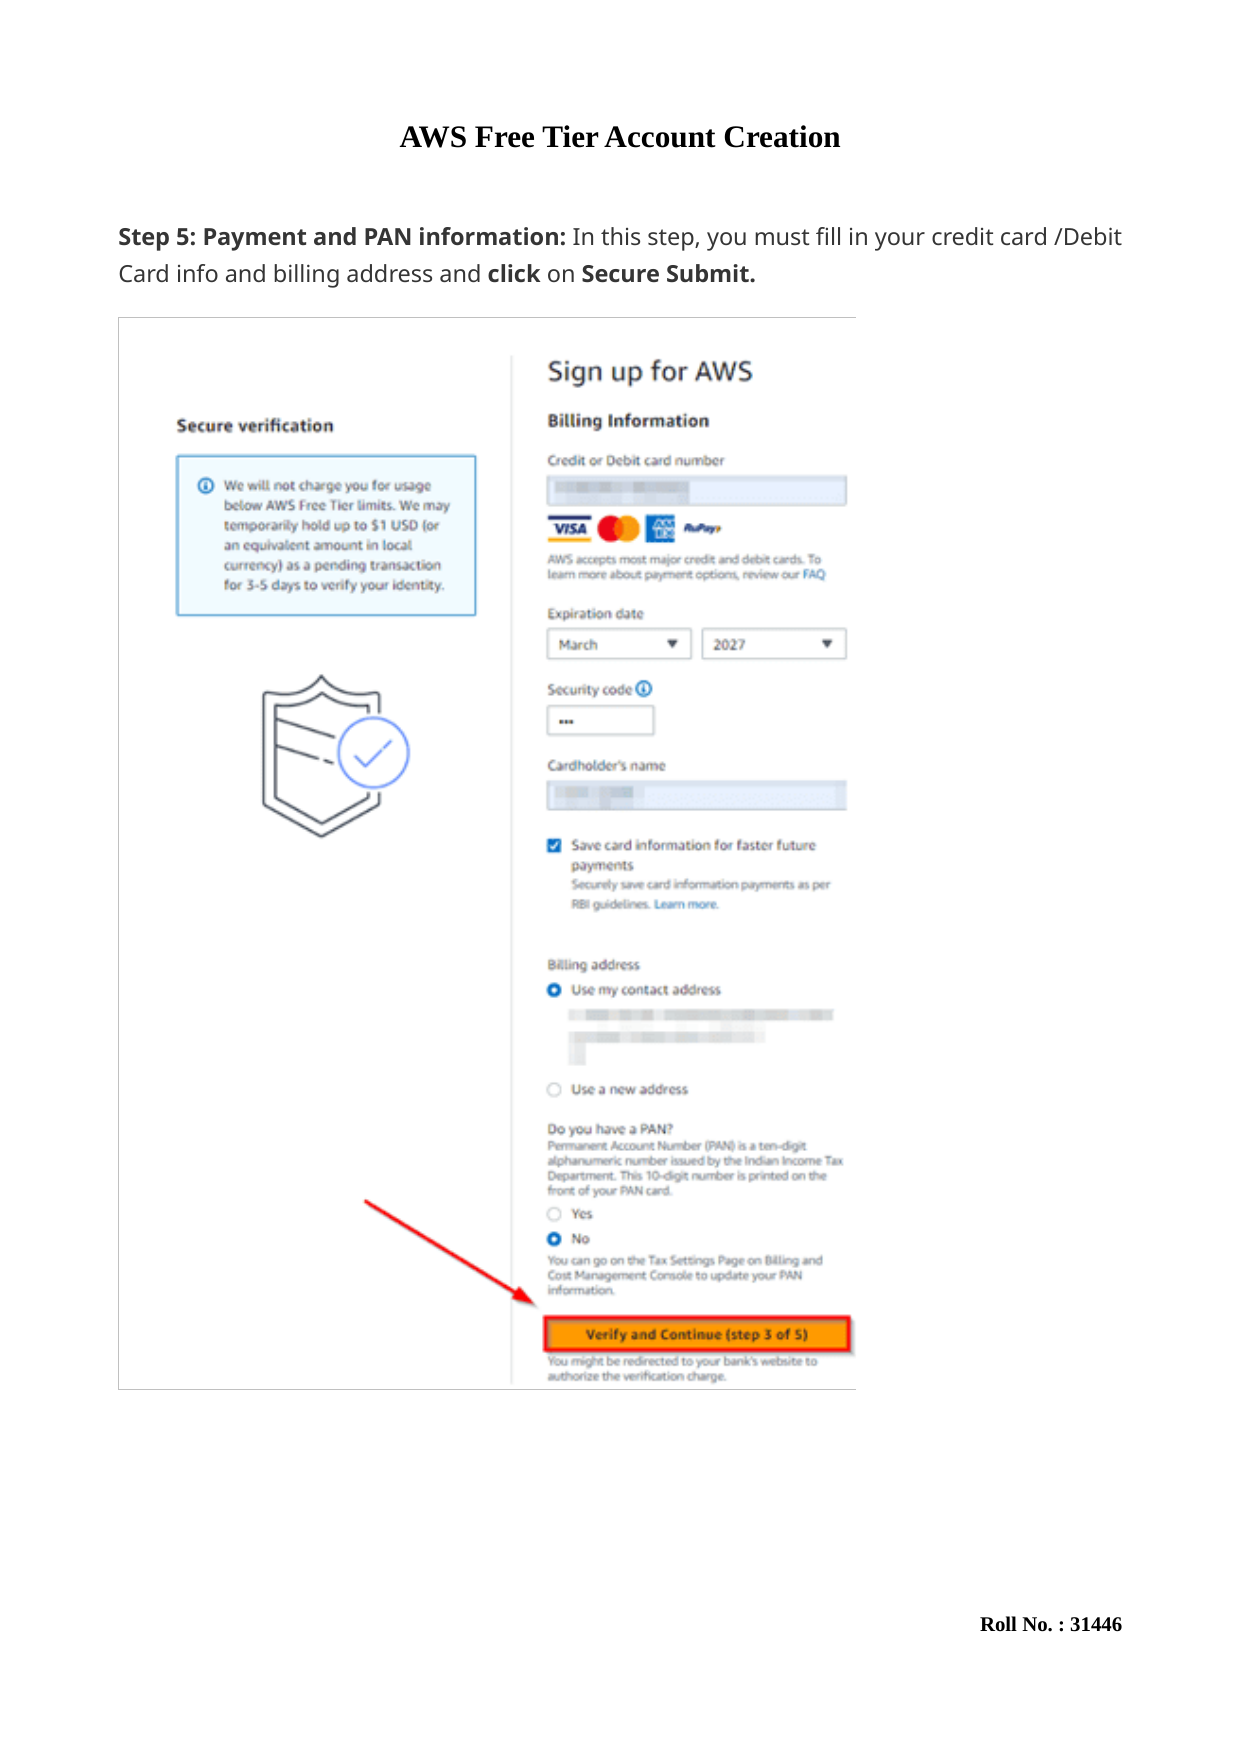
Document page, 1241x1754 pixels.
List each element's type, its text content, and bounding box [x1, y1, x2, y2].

picture [121, 320, 857, 1387]
text Step 5: Payment and PAN information: In this step, you must fill in your credit card /Debit Card info and billing address and click on Secure Submit. [118, 183, 1122, 289]
